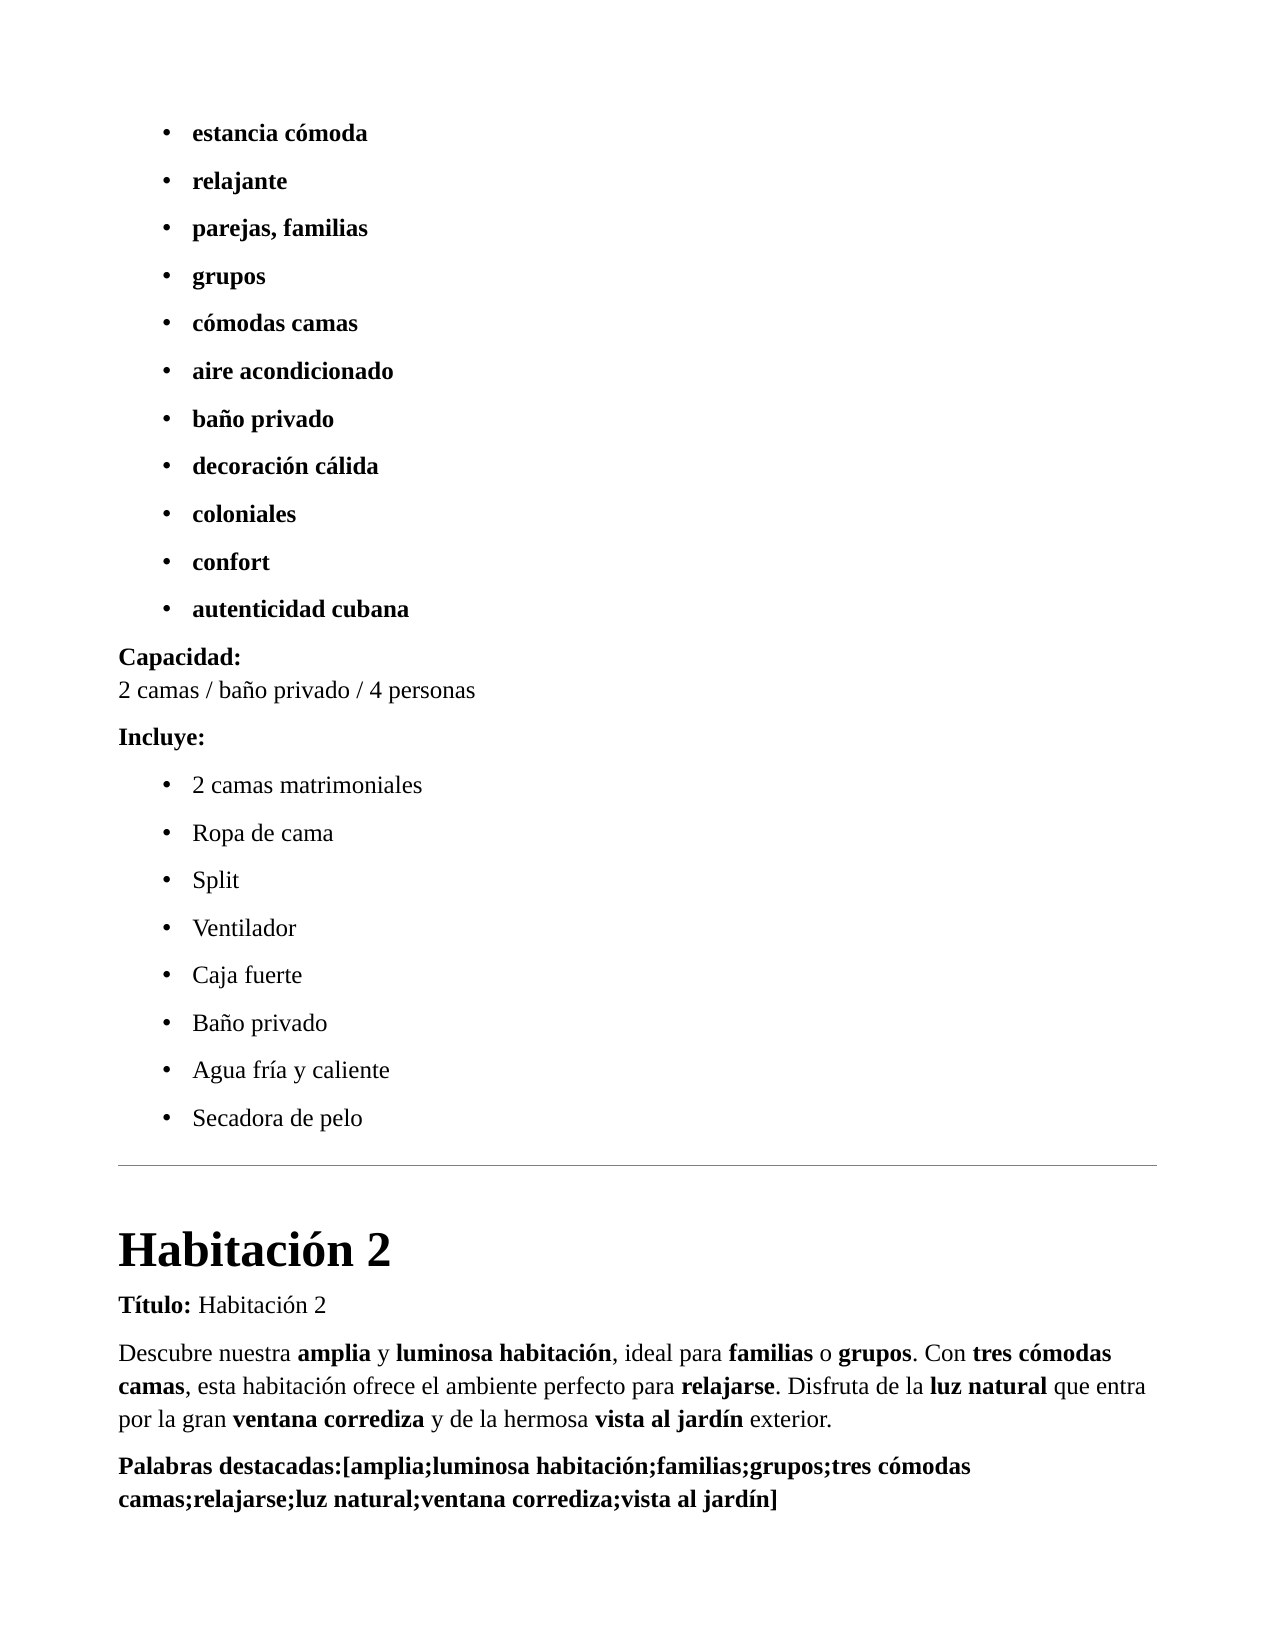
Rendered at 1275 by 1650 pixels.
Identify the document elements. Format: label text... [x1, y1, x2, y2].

list confort [162, 547, 1157, 575]
list decoración cálida [162, 451, 1157, 480]
text Palabras destacadas:[amplia;luminosa habitación;familias;grupos;tres cómodas camas;relajarse;luz natural;ventana corrediza;vista al jardín] [118, 1451, 1157, 1513]
list Ropa de cama [162, 818, 1157, 846]
list Ventilador [162, 913, 1157, 942]
list Baño privado [162, 1008, 1157, 1037]
text Título: Habitación 2 [118, 1290, 1157, 1319]
subtitle Habitación 2 [118, 1220, 1157, 1278]
list grupos [162, 261, 1157, 290]
list estancia cómoda [162, 118, 1157, 147]
list Agua fría y caliente [162, 1056, 1157, 1084]
list autenticidad cubana [162, 594, 1157, 623]
text Descubre nuestra amplia y luminosa habitación, ideal para familias o grupos. Con tres cómodas camas, esta habitación ofrece el ambiente perfecto para relajarse. Disfruta de la luz natural que entra por la gran ventana corrediza y de la hermosa vista al jardín exterior. [118, 1338, 1157, 1432]
text Incluye: [118, 722, 1157, 751]
list 2 camas matrimoniales [162, 770, 1157, 799]
list cómodas camas [162, 308, 1157, 337]
list Secadora de pelo [162, 1103, 1157, 1132]
list relajante [162, 166, 1157, 194]
list parejas, familias [162, 213, 1157, 242]
list Split [162, 865, 1157, 894]
list coloniales [162, 499, 1157, 528]
list Caja fuerte [162, 960, 1157, 989]
list baño privado [162, 404, 1157, 432]
text Capacidad: 2 camas / baño privado / 4 personas [118, 642, 1157, 703]
list aire acondicionado [162, 356, 1157, 385]
